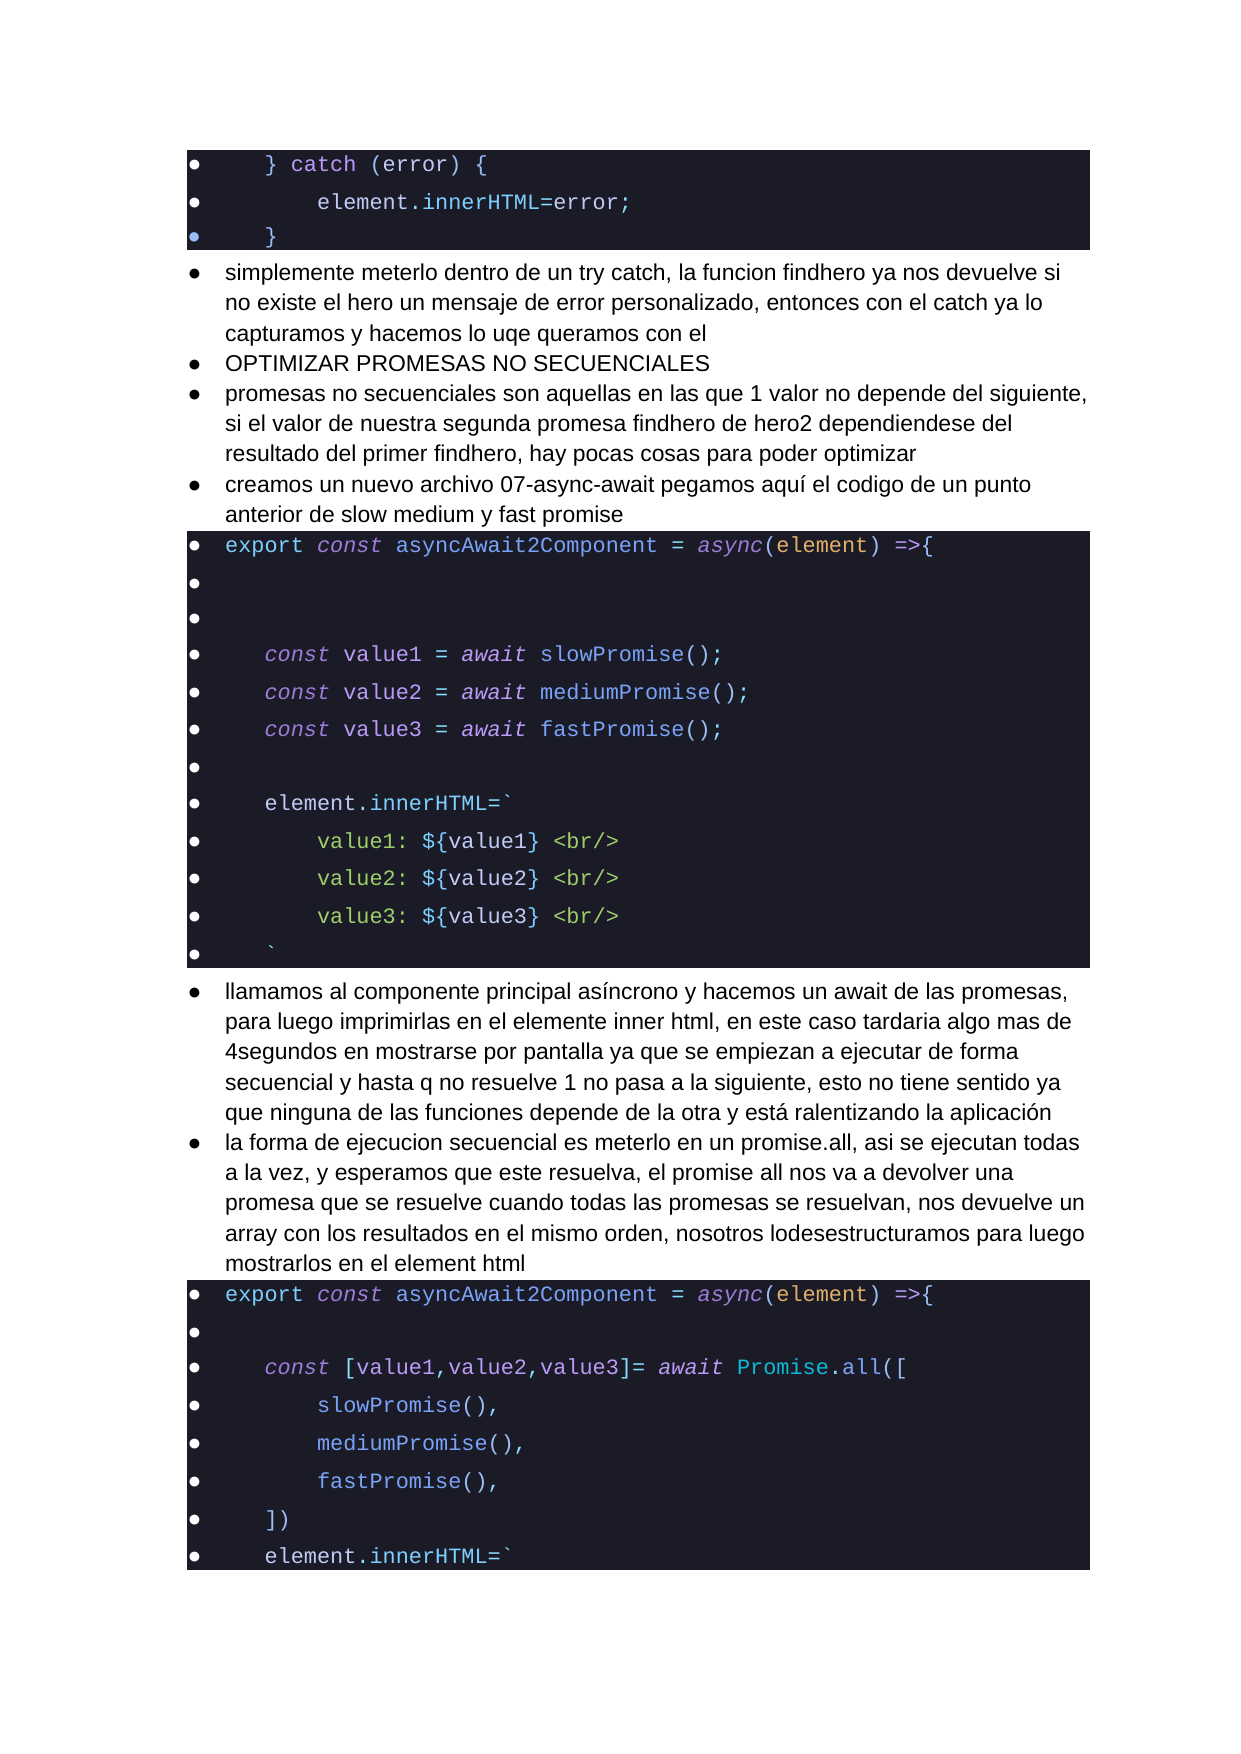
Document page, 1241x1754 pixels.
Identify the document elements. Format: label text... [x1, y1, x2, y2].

list const value3 = await fastPromise(); [187, 715, 1090, 743]
list element.innerHTML=` [187, 789, 1090, 817]
list export const asyncAwait2Component = async(element) =>{ [187, 1280, 1090, 1308]
list } catch (error) { [187, 150, 1090, 178]
list } [187, 226, 1090, 250]
list const value1 = await slowPromise(); [187, 640, 1090, 668]
list fastPromise(), [187, 1467, 1090, 1495]
list value3: ${value3} <br/> [187, 902, 1090, 930]
list llamamos al componente principal asíncrono y hacemos un await de las promesas, para luego imprimirlas en el elemente inner html, en este caso tardaria algo mas de 4segundos en mostrarse por pantalla ya que se empiezan a ejecutar de forma secuencial y hasta q no resuelve 1 no pasa a la siguiente, esto no tiene sentido ya que ninguna de las funciones depende de la otra y está ralentizando la aplicación [187, 978, 1090, 1125]
list slowPromise(), [187, 1391, 1090, 1419]
list element.innerHTML=` [187, 1542, 1090, 1570]
list value1: ${value1} <br/> [187, 827, 1090, 854]
list simplemente meterlo dentro de un try catch, la funcion findhero ya nos devuelve si no existe el hero un mensaje de error personalizado, entonces con el catch ya lo capturamos y hacemos lo uqe queramos con el [187, 259, 1090, 346]
list mediumPromise(), [187, 1429, 1090, 1457]
list value2: ${value2} <br/> [187, 864, 1090, 892]
list const value2 = await mediumPromise(); [187, 678, 1090, 706]
list promesas no secuenciales son aquellas en las que 1 valor no depende del siguiente, si el valor de nuestra segunda promesa findhero de hero2 dependiendese del resultado del primer findhero, hay pocas cosas para poder optimizar [187, 380, 1090, 467]
list creamos un nuevo archivo 07-async-await pegamos aquí el codigo de un punto anterior de slow medium y fast promise [187, 471, 1090, 527]
list OPTIMIZAR PROMESAS NO SECUENCIALES [187, 350, 1090, 376]
list la forma de ejecucion secuencial es meterlo en un promise.all, asi se ejecutan todas a la vez, y esperamos que este resuelva, el promise all nos va a devolver una promesa que se resuelve cuando todas las promesas se resuelvan, nos devuelve un array con los resultados en el mismo orden, nosotros lodesestructuramos para luego mostrarlos en el element html [187, 1129, 1090, 1276]
list const [value1,value2,value3]= await Promise.all([ [187, 1353, 1090, 1381]
list ` [187, 940, 1090, 968]
list element.innerHTML=error; [187, 188, 1090, 216]
list ]) [187, 1504, 1090, 1532]
list export const asyncAwait2Component = async(element) =>{ [187, 531, 1090, 559]
